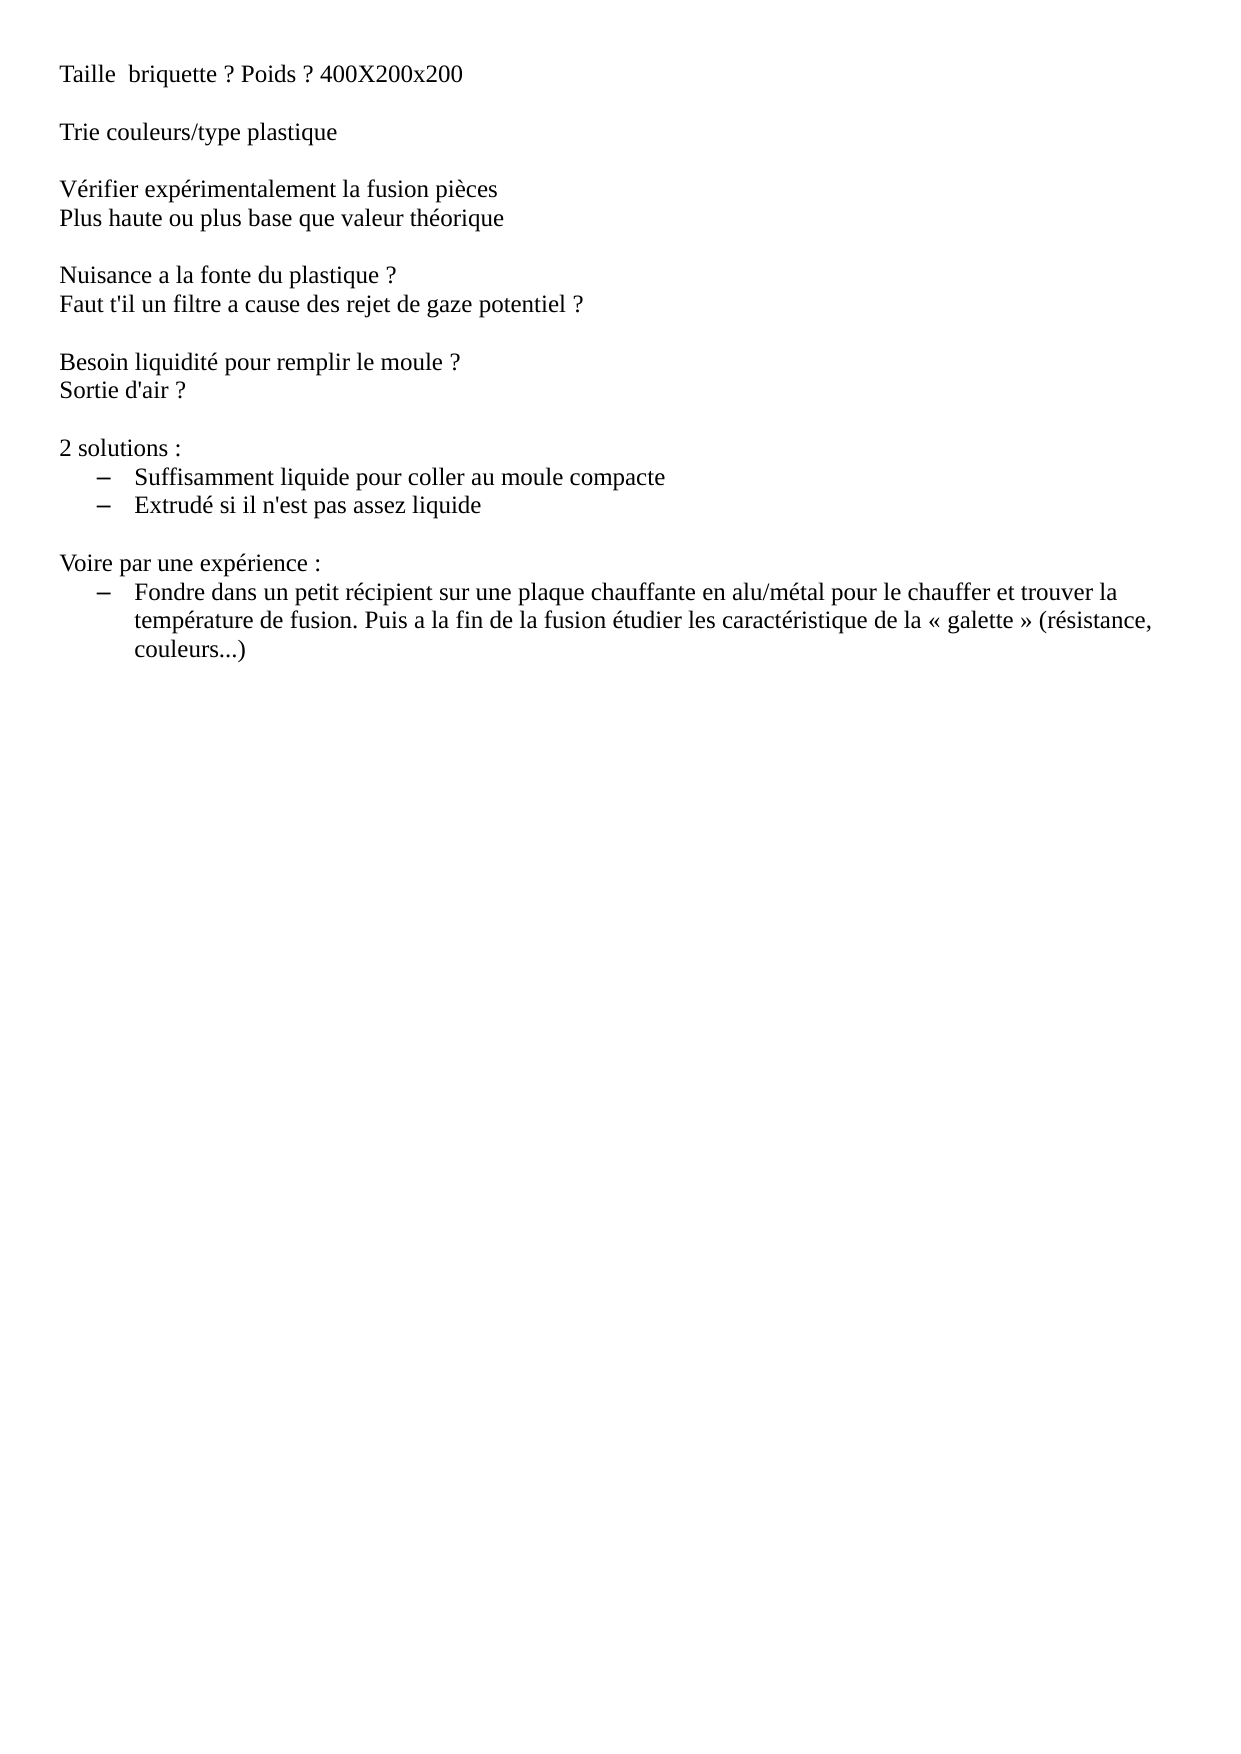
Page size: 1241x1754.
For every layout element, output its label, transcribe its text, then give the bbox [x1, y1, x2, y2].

text Taille briquette ? Poids ? 400X200x200 [59, 59, 1181, 88]
text Faut t'il un filtre a cause des rejet de gaze potentiel ? [59, 289, 1181, 318]
text 2 solutions : [59, 433, 1181, 462]
list Extrudé si il n'est pas assez liquide [97, 490, 1181, 519]
text Trie couleurs/type plastique [59, 117, 1181, 145]
text Vérifier expérimentalement la fusion pièces [59, 174, 1181, 203]
text Plus haute ou plus base que valeur théorique [59, 203, 1181, 232]
text Nuisance a la fonte du plastique ? [59, 260, 1181, 289]
text Sortie d'air ? [59, 375, 1181, 404]
list Fondre dans un petit récipient sur une plaque chauffante en alu/métal pour le chauffer et trouver la température de fusion. Puis a la fin de la fusion étudier les caractéristique de la « galette » (résistance, couleurs...) [97, 577, 1181, 663]
text Voire par une expérience : [59, 548, 1181, 577]
list Suffisamment liquide pour coller au moule compacte [97, 462, 1181, 490]
text Besoin liquidité pour remplir le moule ? [59, 347, 1181, 375]
